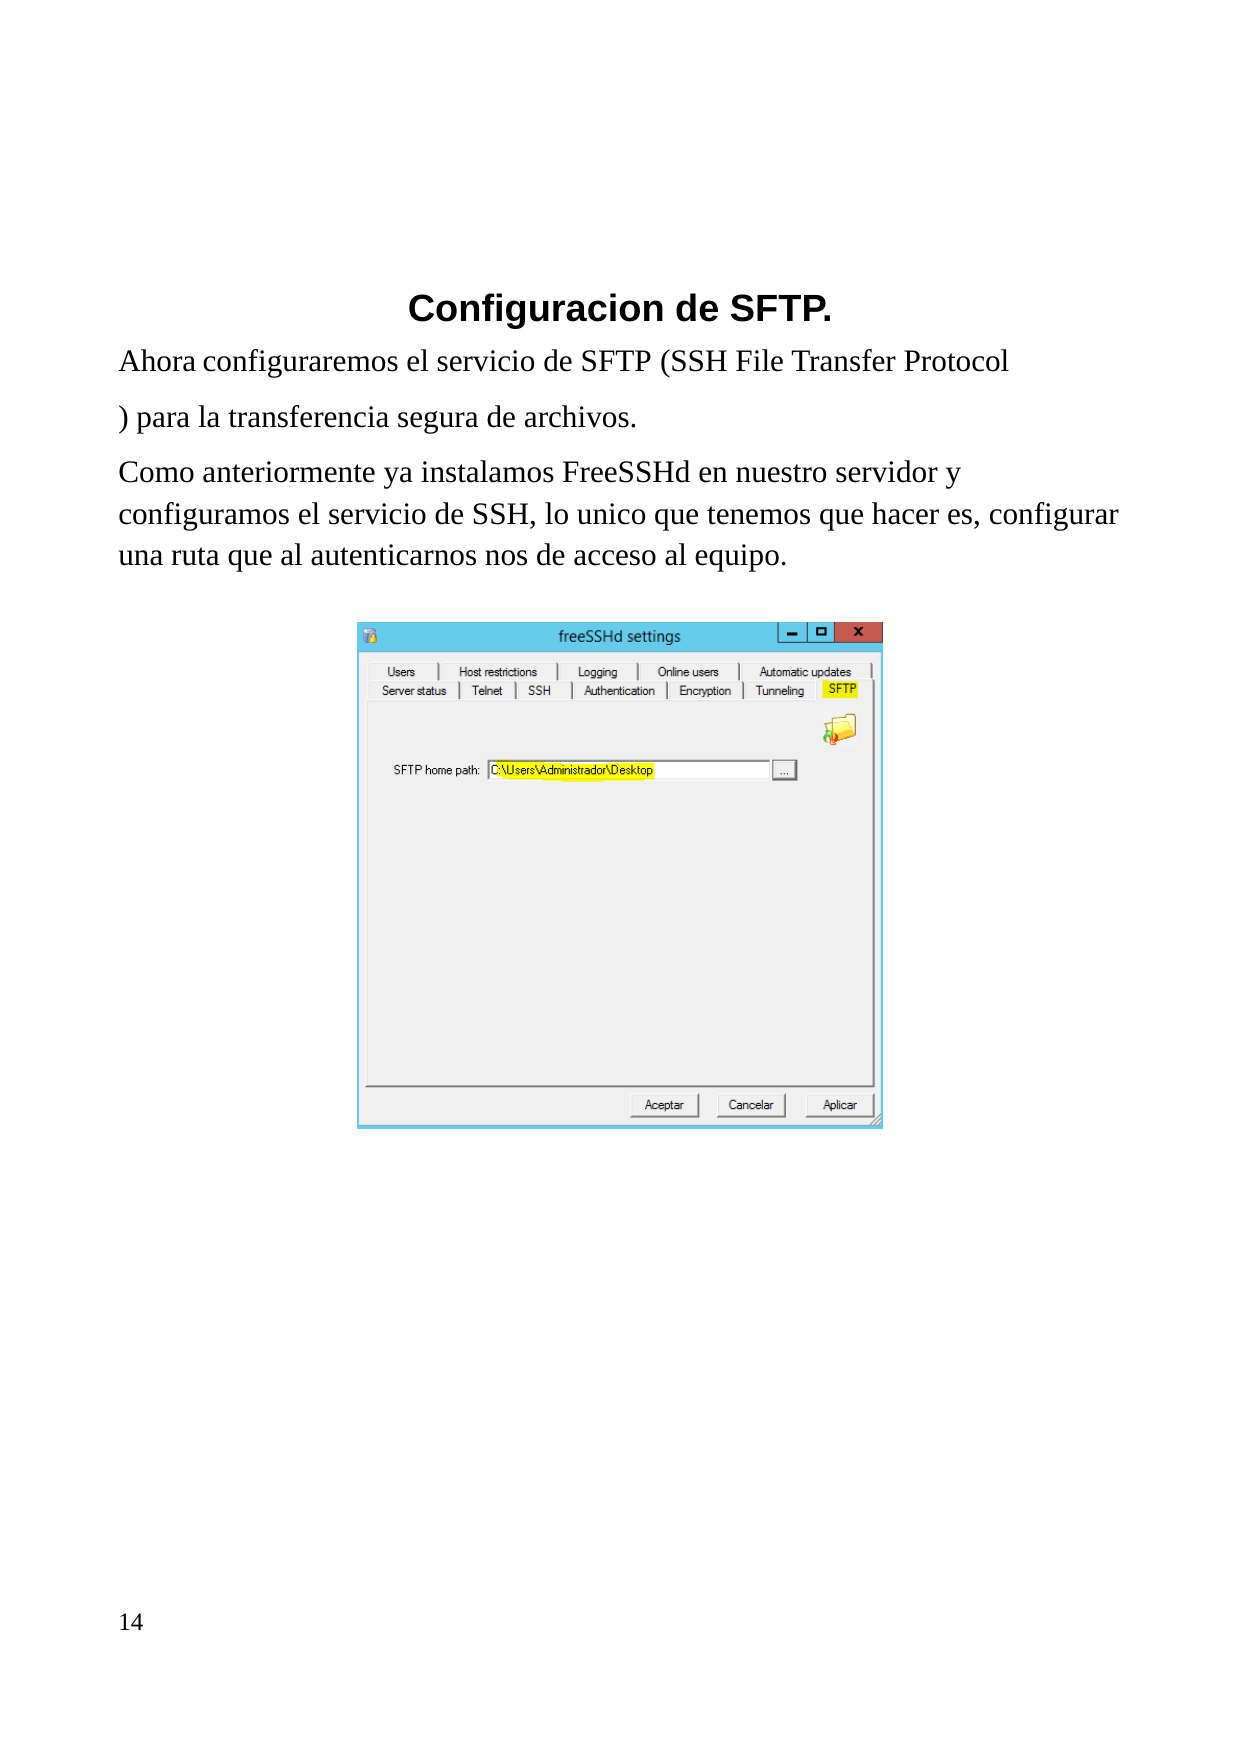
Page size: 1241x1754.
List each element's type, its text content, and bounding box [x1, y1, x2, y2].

text Ahora configuraremos el servicio de SFTP (SSH File Transfer Protocol [118, 342, 1122, 378]
subtitle Configuracion de SFTP. [118, 286, 1122, 329]
text Como anteriormente ya instalamos FreeSSHd en nuestro servidor y configuramos el servicio de SSH, lo unico que tenemos que hacer es, configurar una ruta que al autenticarnos nos de acceso al equipo. [118, 454, 1122, 572]
picture [357, 622, 884, 1129]
text ) para la transferencia segura de archivos. [118, 398, 1122, 434]
